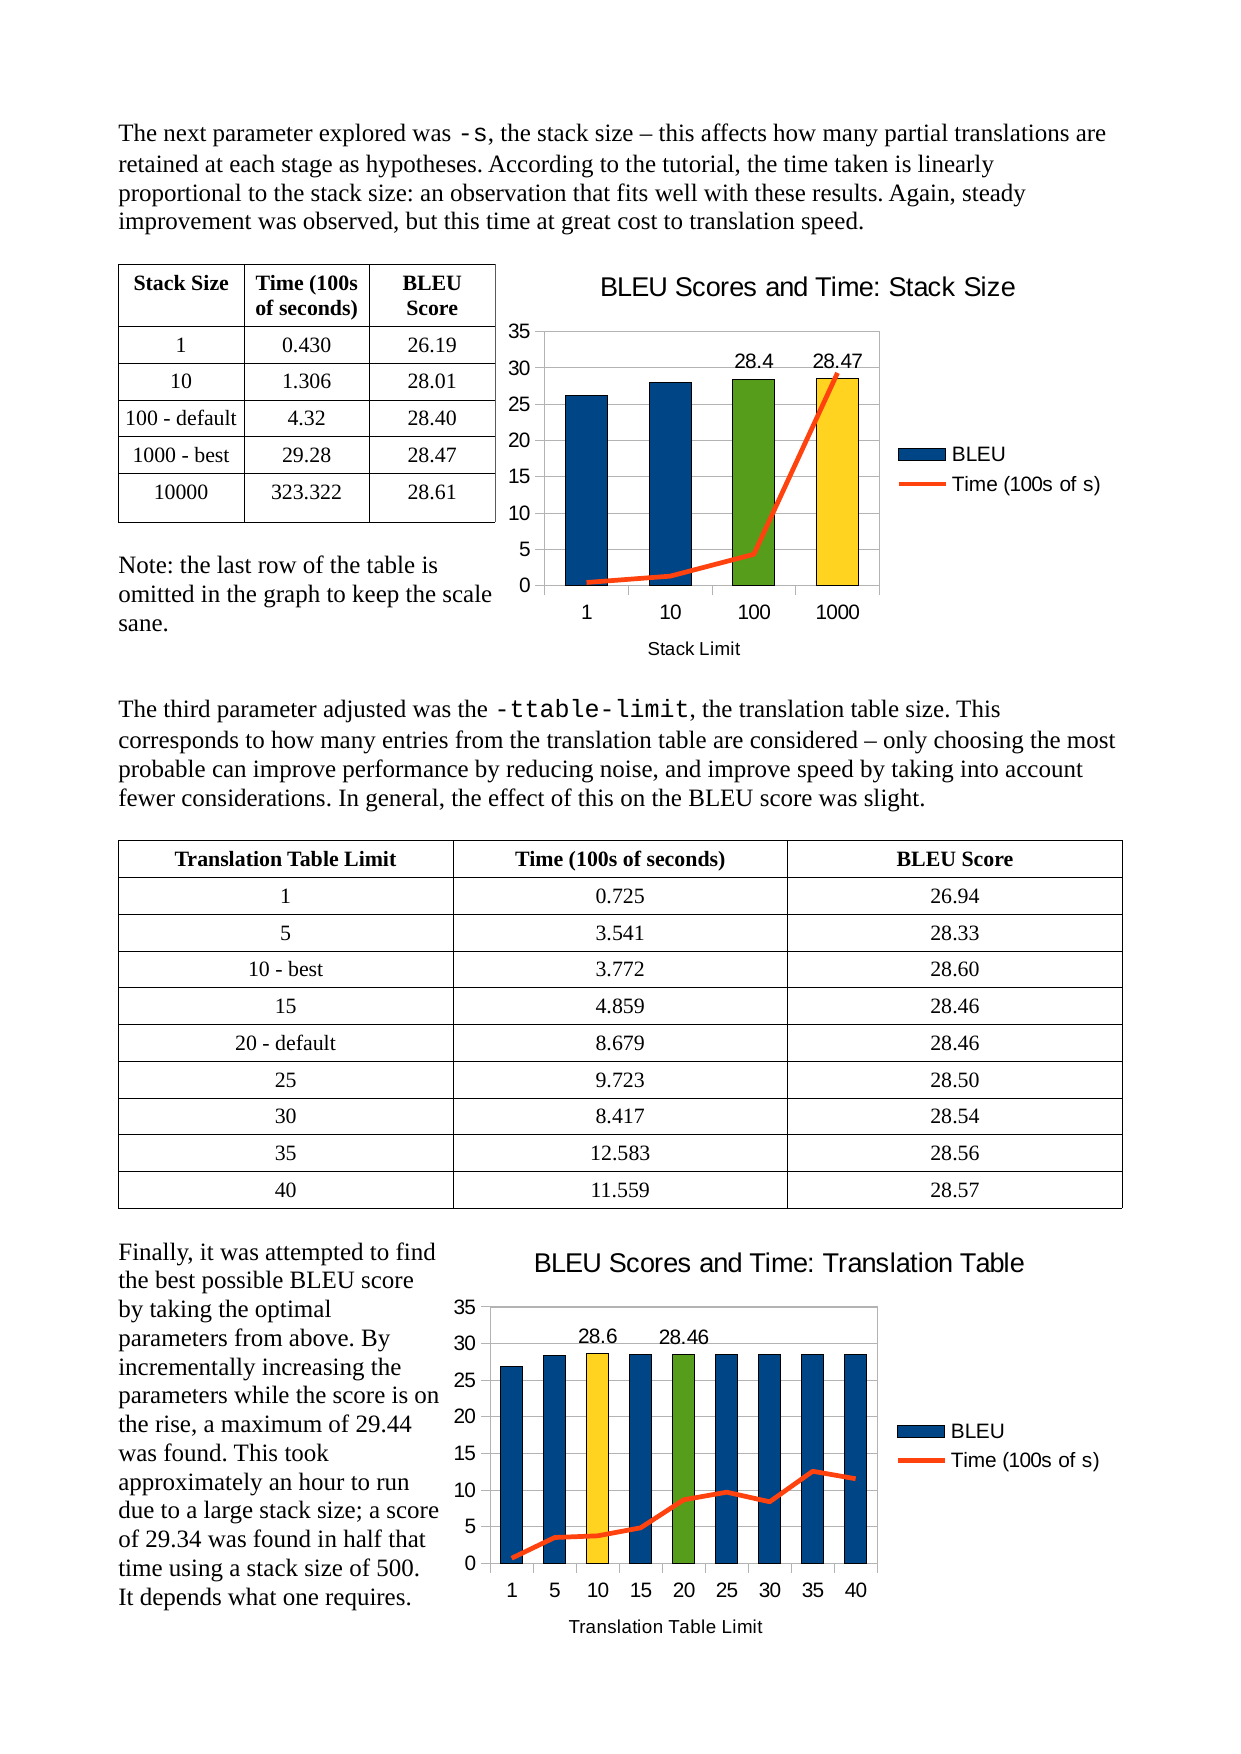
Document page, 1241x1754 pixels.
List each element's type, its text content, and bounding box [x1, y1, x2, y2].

table_cell 20 - default [119, 1025, 453, 1061]
table_cell 28.01 [370, 364, 495, 399]
table_cell 12.583 [454, 1135, 787, 1171]
table_cell 1.306 [245, 364, 369, 399]
table_cell 35 [119, 1135, 453, 1171]
text The next parameter explored was -s, the stack size – this affects how many partial translations are retained at each stage as hypotheses. According to the tutorial, the time taken is linearly proportional to the stack size: an observation that fits well with these results. Again, steady improvement was observed, but this time at great cost to translation speed. [118, 118, 1122, 235]
table_cell 28.46 [788, 988, 1122, 1024]
table_cell 5 [119, 915, 453, 951]
table_cell 28.40 [370, 401, 495, 436]
table_cell 3.541 [454, 915, 787, 951]
table_cell 28.50 [788, 1062, 1122, 1098]
table_cell 40 [119, 1172, 453, 1208]
table_cell 4.32 [245, 401, 369, 436]
table_cell 1 [119, 327, 244, 363]
table_cell 28.56 [788, 1135, 1122, 1171]
table_cell 28.47 [370, 437, 495, 473]
table_cell 28.33 [788, 915, 1122, 951]
table_cell 28.60 [788, 952, 1122, 987]
table_header BLEU Score [370, 265, 495, 326]
table_cell 8.679 [454, 1025, 787, 1061]
table_cell 28.57 [788, 1172, 1122, 1208]
table_header Time (100s of seconds) [245, 265, 369, 326]
table_cell 4.859 [454, 988, 787, 1024]
table_cell 0.725 [454, 878, 787, 914]
table_header Translation Table Limit [119, 841, 453, 877]
table_cell 10 - best [119, 952, 453, 987]
table_header BLEU Score [788, 841, 1122, 877]
text The third parameter adjusted was the -ttable-limit, the translation table size. This corresponds to how many entries from the translation table are considered – only choosing the most probable can improve performance by reducing noise, and improve speed by taking into account fewer considerations. In general, the effect of this on the BLEU score was slight. [118, 694, 1122, 811]
table_cell 1 [119, 878, 453, 914]
table_cell 26.19 [370, 327, 495, 363]
table_cell 1000 - best [119, 437, 244, 473]
table_cell 25 [119, 1062, 453, 1098]
table_cell 30 [119, 1099, 453, 1134]
table_cell 3.772 [454, 952, 787, 987]
table_cell 26.94 [788, 878, 1122, 914]
table_cell 10000 [119, 474, 244, 522]
table_cell 8.417 [454, 1099, 787, 1134]
table_cell 15 [119, 988, 453, 1024]
table_cell 11.559 [454, 1172, 787, 1208]
table_cell 10 [119, 364, 244, 399]
table_cell 0.430 [245, 327, 369, 363]
table_header Time (100s of seconds) [454, 841, 787, 877]
table_cell 323.322 [245, 474, 369, 522]
table_header Stack Size [119, 265, 244, 326]
text Note: the last row of the table is omitted in the graph to keep the scale sane. [118, 551, 495, 637]
table_cell 28.61 [370, 474, 495, 522]
table_cell 29.28 [245, 437, 369, 473]
table_cell 28.54 [788, 1099, 1122, 1134]
text Finally, it was attempted to find the best possible BLEU score by taking the optimal parameters from above. By incrementally increasing the parameters while the score is on the rise, a maximum of 29.44 was found. This took approximately an hour to run due to a large stack size; a score of 29.34 was found in half that time using a stack size of 500. It depends what one requires. [118, 1237, 440, 1611]
table_cell 100 - default [119, 401, 244, 436]
table_cell 28.46 [788, 1025, 1122, 1061]
table_cell 9.723 [454, 1062, 787, 1098]
